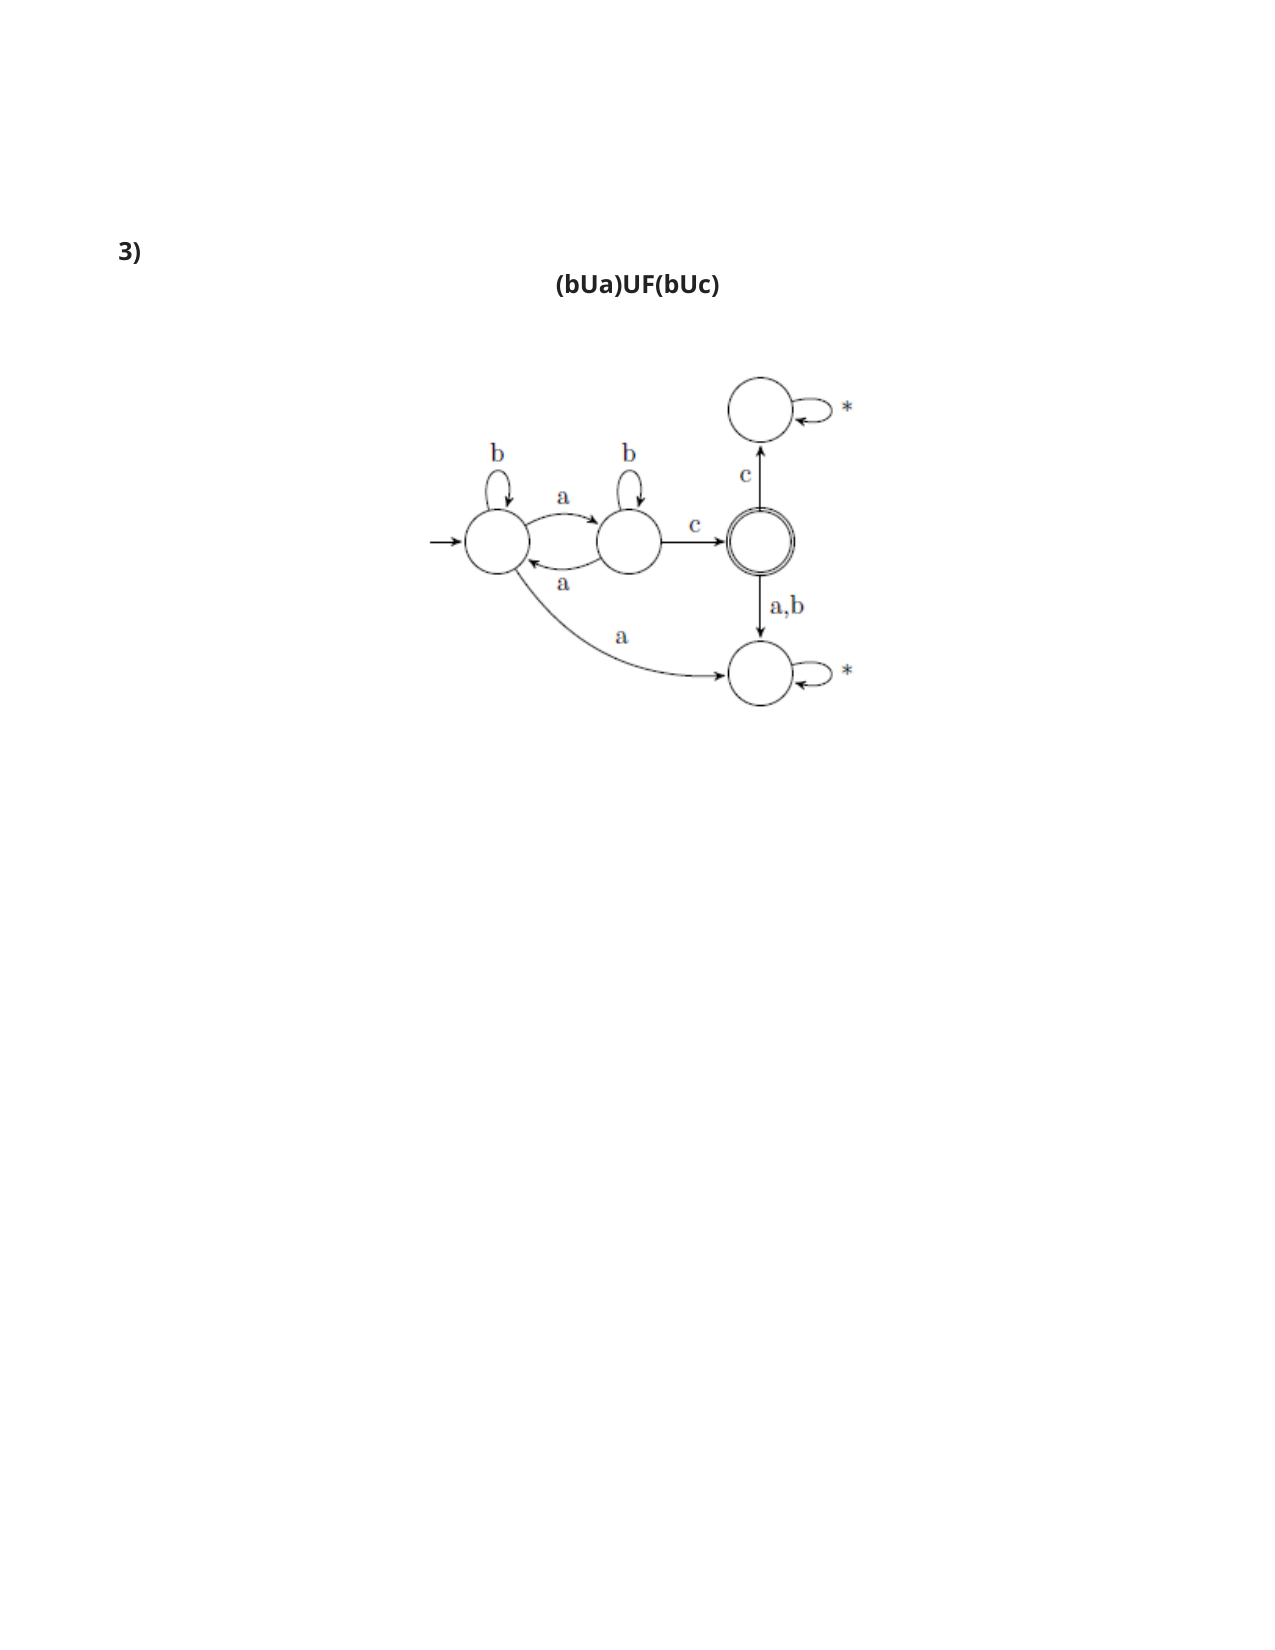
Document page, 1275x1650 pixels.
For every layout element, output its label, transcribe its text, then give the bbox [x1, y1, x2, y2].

picture [411, 360, 880, 727]
text 3) [118, 233, 1157, 267]
text (bUa)UF(bUc) [118, 267, 1157, 301]
